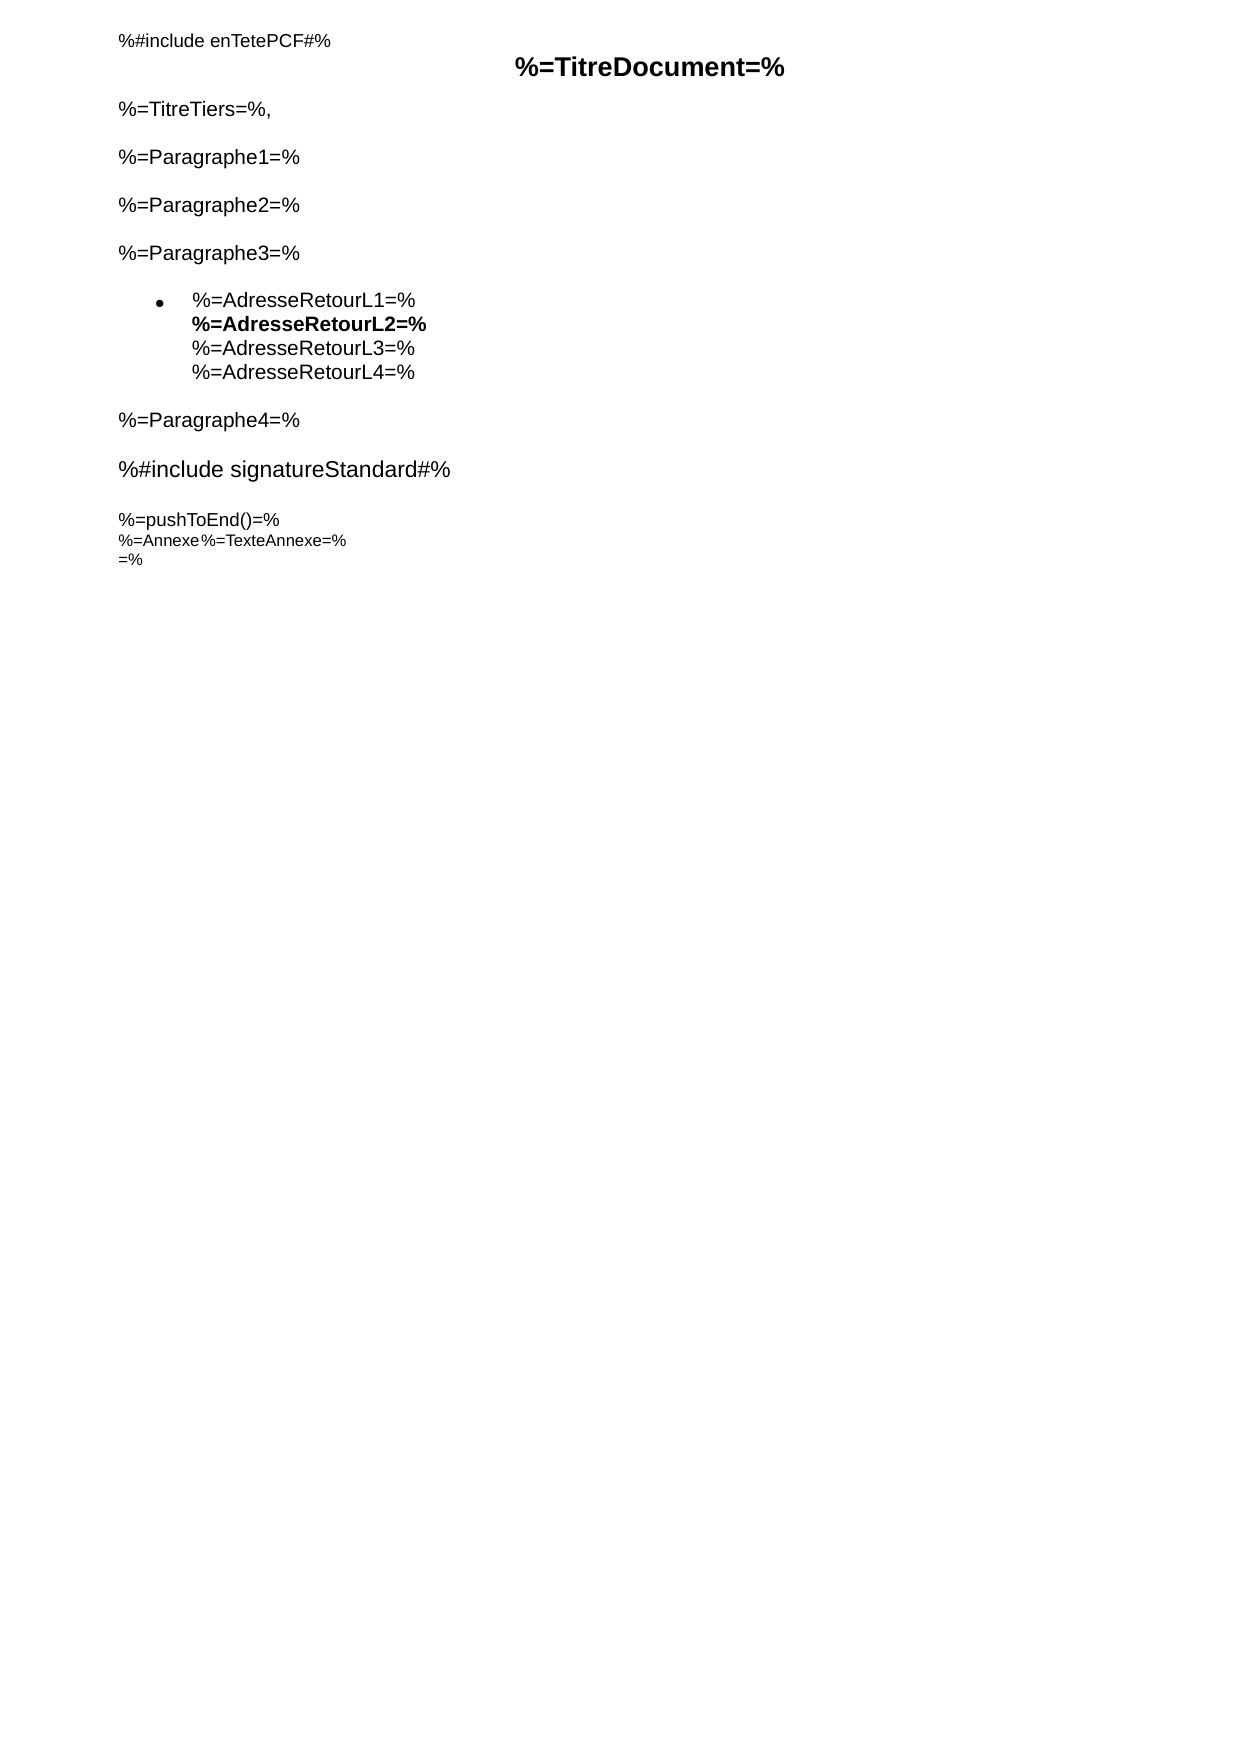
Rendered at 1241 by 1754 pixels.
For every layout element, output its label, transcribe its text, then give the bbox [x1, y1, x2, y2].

text %#include signatureStandard#% [118, 456, 1181, 482]
table_header %=Annexe=% [118, 530, 201, 569]
text %=Paragraphe4=% [118, 408, 1181, 432]
text %=AdresseRetourL2=% [118, 312, 1181, 336]
text %=TitreDocument=% [118, 51, 1181, 82]
text %=AdresseRetourL3=% [118, 336, 1181, 360]
text %=Paragraphe2=% [118, 192, 1181, 216]
text %#include enTetePCF#% [118, 29, 1181, 51]
text %=AdresseRetourL4=% [118, 360, 1181, 384]
text %=Paragraphe1=% [118, 144, 1181, 168]
text %=pushToEnd()=% [118, 509, 1181, 530]
list %=AdresseRetourL1=% [154, 288, 1181, 312]
text %=TitreTiers=%, [118, 97, 1181, 121]
text %=Paragraphe3=% [118, 240, 1181, 264]
table_header %=TexteAnnexe=% [201, 530, 1181, 569]
